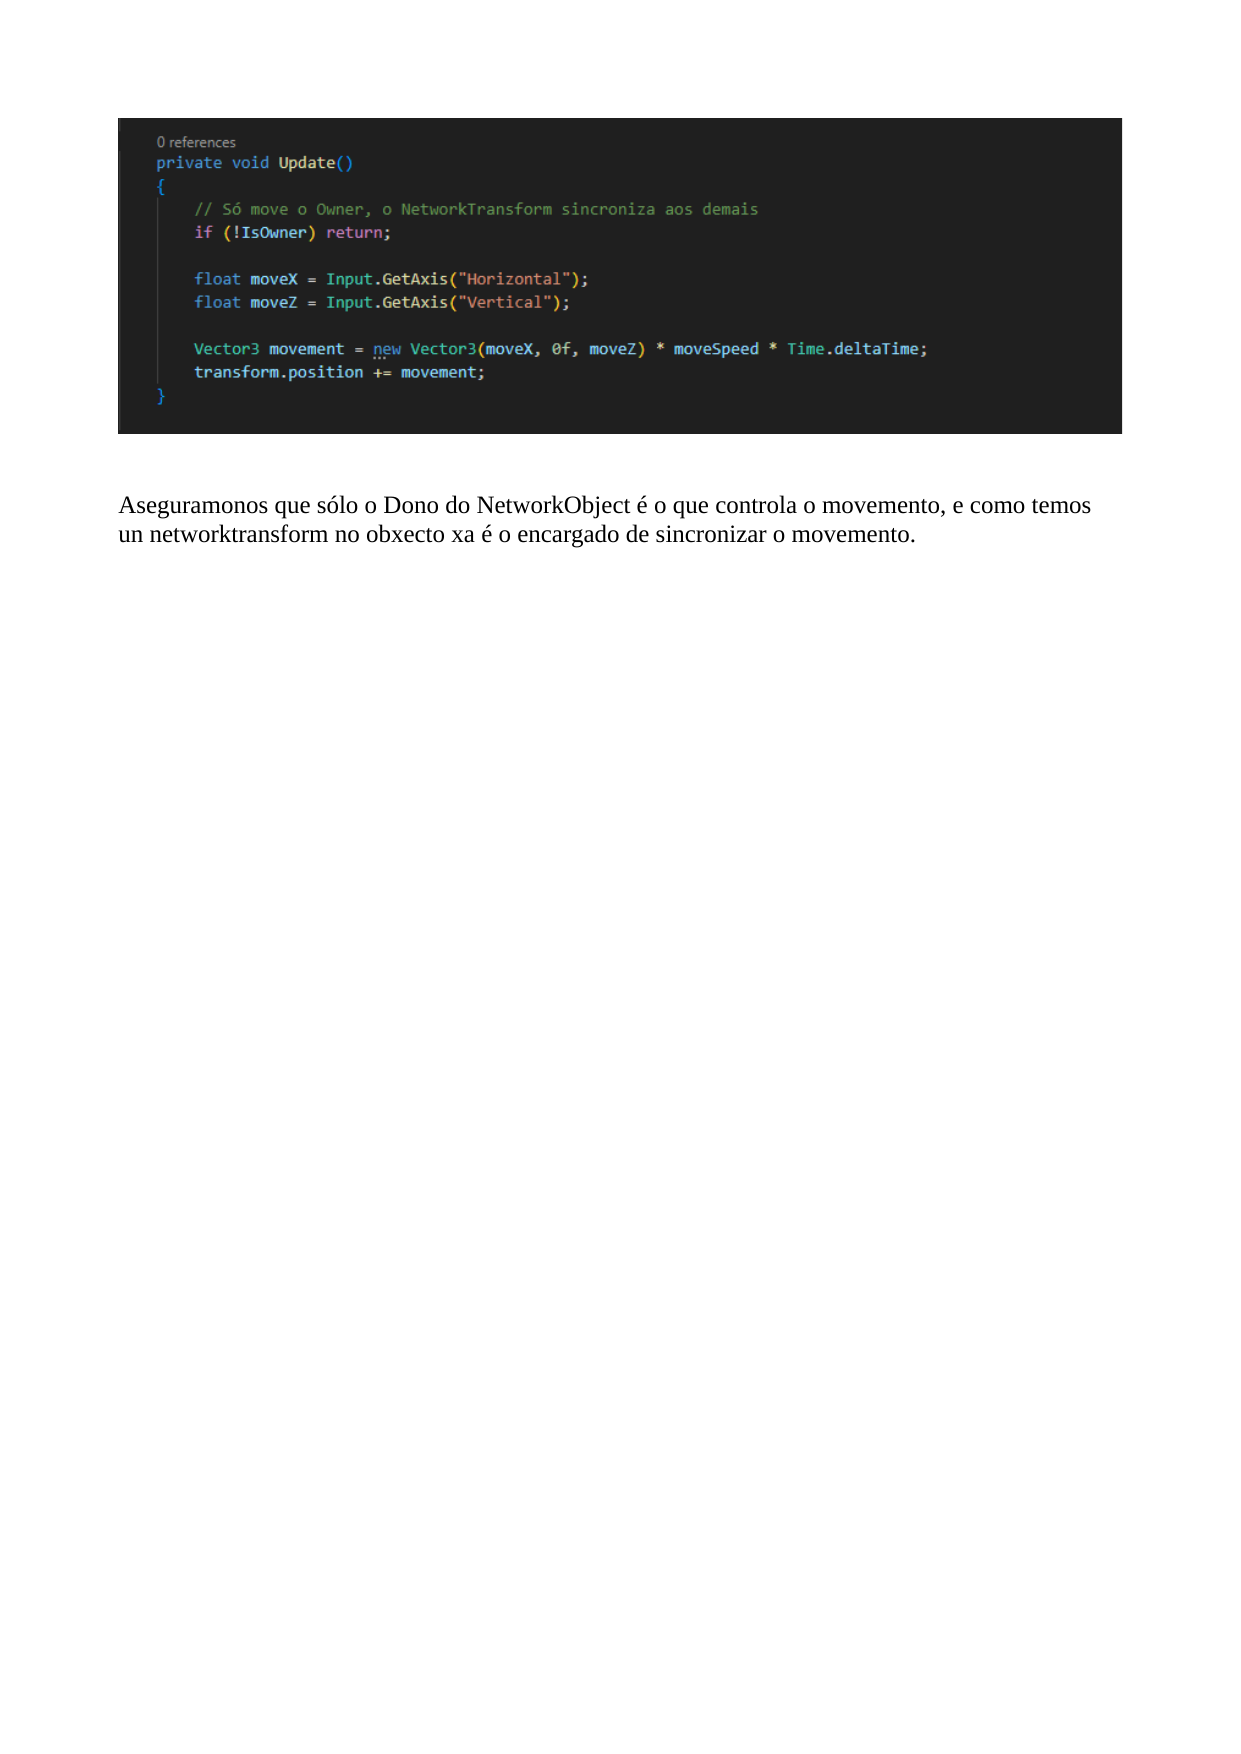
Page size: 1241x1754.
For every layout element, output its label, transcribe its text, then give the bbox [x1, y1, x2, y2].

text Aseguramonos que sólo o Dono do NetworkObject é o que controla o movemento, e como temos un networktransform no obxecto xa é o encargado de sincronizar o movemento. [118, 491, 1122, 548]
picture [118, 118, 1123, 434]
